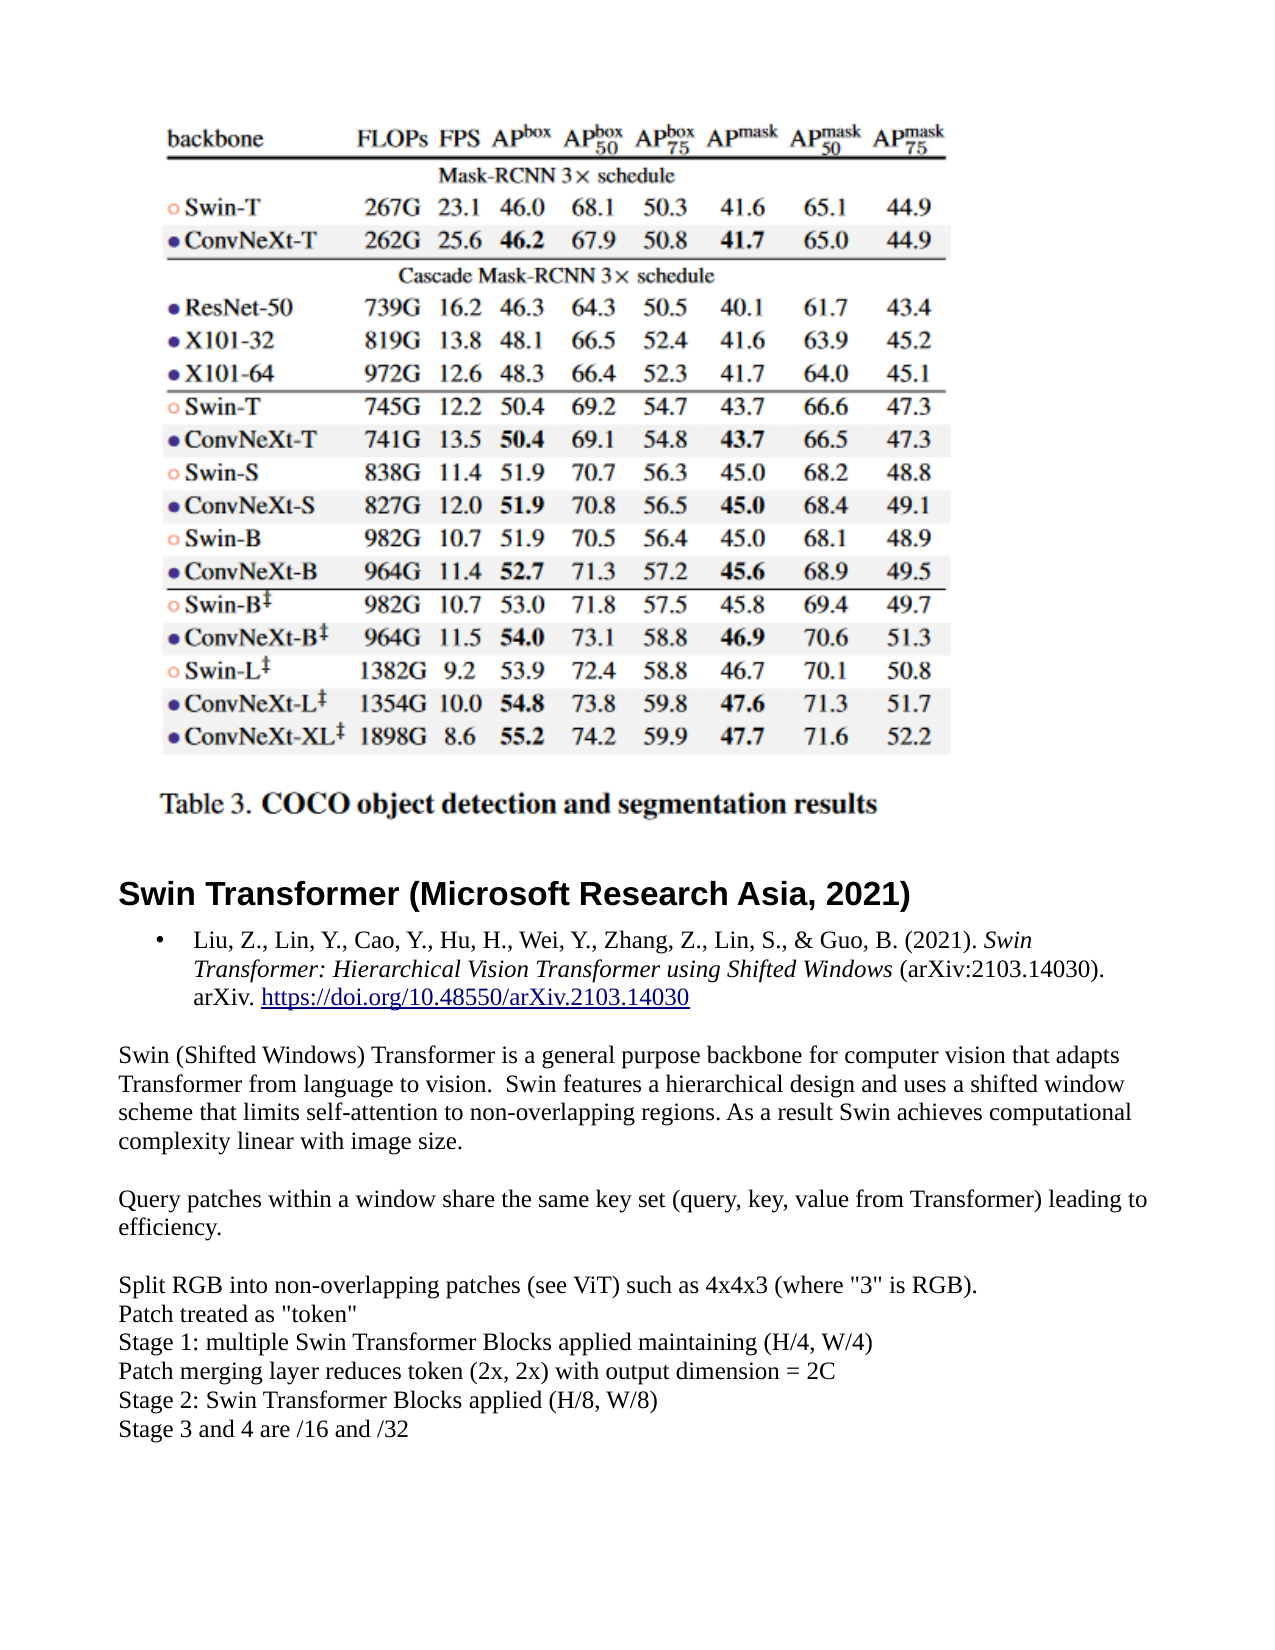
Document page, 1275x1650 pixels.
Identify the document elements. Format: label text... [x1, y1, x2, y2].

picture [152, 118, 962, 825]
text Stage 1: multiple Swin Transformer Blocks applied maintaining (H/4, W/4) [118, 1327, 1157, 1356]
text Swin (Shifted Windows) Transformer is a general purpose backbone for computer vision that adapts Transformer from language to vision. Swin features a hierarchical design and uses a shifted window scheme that limits self-attention to non-overlapping regions. As a result Swin achieves computational complexity linear with image size. [118, 1040, 1157, 1155]
text Patch merging layer reduces token (2x, 2x) with output dimension = 2C [118, 1356, 1157, 1385]
text Stage 2: Swin Transformer Blocks applied (H/8, W/8) [118, 1385, 1157, 1414]
text Query patches within a window share the same key set (query, key, value from Transformer) leading to efficiency. [118, 1184, 1157, 1241]
subtitle Swin Transformer (Microsoft Research Asia, 2021) [118, 874, 1157, 912]
text Stage 3 and 4 are /16 and /32 [118, 1414, 1157, 1442]
text Patch treated as "token" [118, 1299, 1157, 1327]
list Liu, Z., Lin, Y., Cao, Y., Hu, H., Wei, Y., Zhang, Z., Lin, S., & Guo, B. (2021). Swin Transformer: Hierarchical Vision Transformer using Shifted Windows (arXiv:2103.14030). arXiv. https://doi.org/10.48550/arXiv.2103.14030 [156, 925, 1157, 1011]
text Split RGB into non-overlapping patches (see ViT) such as 4x4x3 (where "3" is RGB). [118, 1270, 1157, 1299]
